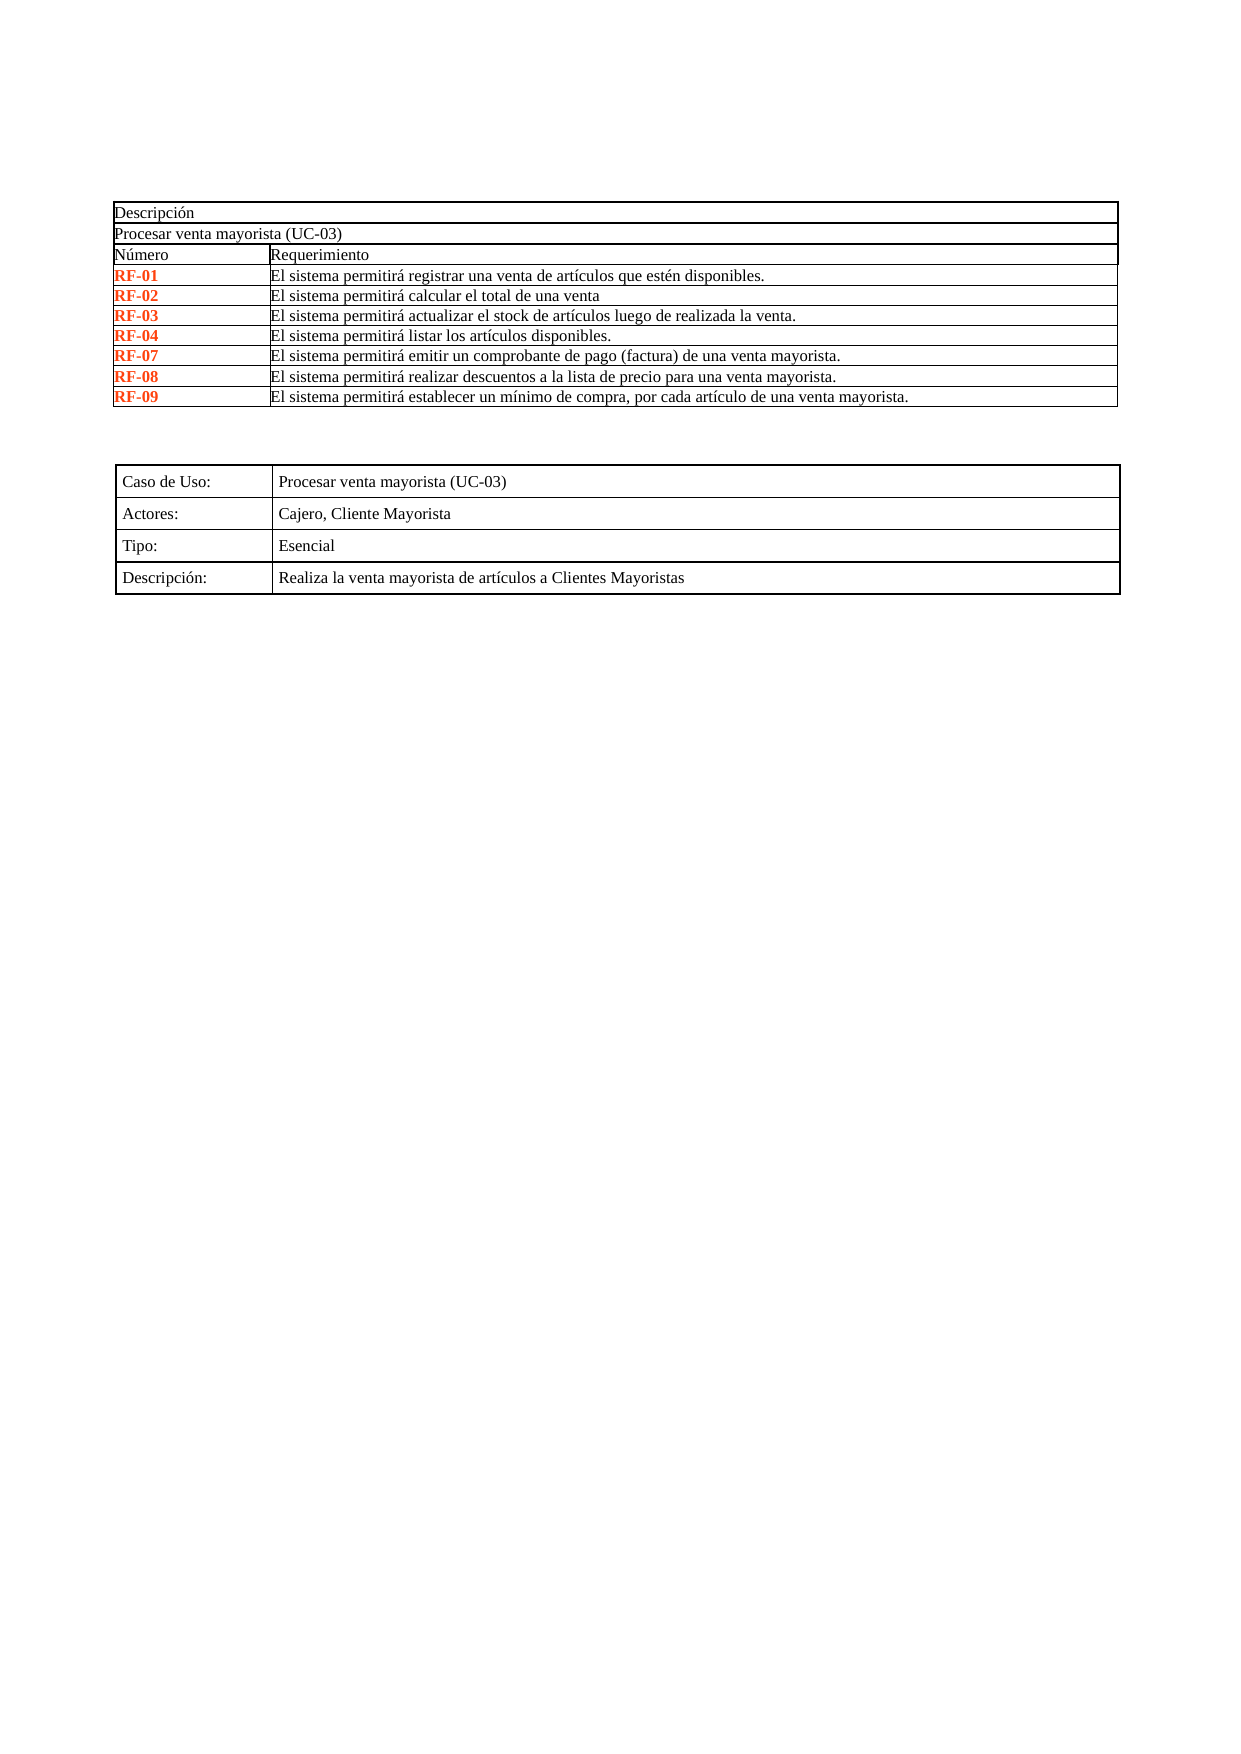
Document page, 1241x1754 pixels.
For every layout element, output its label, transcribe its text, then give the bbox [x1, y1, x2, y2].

table_cell El sistema permitirá calcular el total de una venta [271, 286, 1117, 305]
table_cell Descripción: [117, 563, 272, 593]
table_cell El sistema permitirá registrar una venta de artículos que estén disponibles. [271, 265, 1117, 284]
table_cell RF-03 [114, 306, 270, 325]
table_header Procesar venta mayorista (UC-03) [273, 466, 1119, 497]
table_cell RF-08 [114, 366, 270, 386]
table_cell Requerimiento [271, 245, 1117, 264]
table_cell RF-02 [114, 286, 270, 305]
table_cell El sistema permitirá listar los artículos disponibles. [271, 326, 1117, 345]
table_cell Esencial [273, 530, 1119, 561]
table_cell Cajero, Cliente Mayorista [273, 498, 1119, 529]
table_cell Realiza la venta mayorista de artículos a Clientes Mayoristas [273, 563, 1119, 593]
table_cell RF-09 [114, 387, 270, 406]
table_cell RF-04 [114, 326, 270, 345]
table_cell El sistema permitirá emitir un comprobante de pago (factura) de una venta mayorista. [271, 346, 1117, 365]
table_cell Tipo: [117, 530, 272, 561]
table_cell El sistema permitirá establecer un mínimo de compra, por cada artículo de una venta mayorista. [271, 387, 1117, 406]
table_cell Actores: [117, 498, 272, 529]
table_cell RF-01 [114, 265, 270, 284]
table_cell El sistema permitirá actualizar el stock de artículos luego de realizada la venta. [271, 306, 1117, 325]
table_cell El sistema permitirá realizar descuentos a la lista de precio para una venta mayorista. [271, 366, 1117, 386]
table_header Descripción [115, 203, 1117, 222]
table_cell Número [115, 245, 269, 264]
table_cell RF-07 [114, 346, 270, 365]
table_header Caso de Uso: [117, 466, 272, 497]
